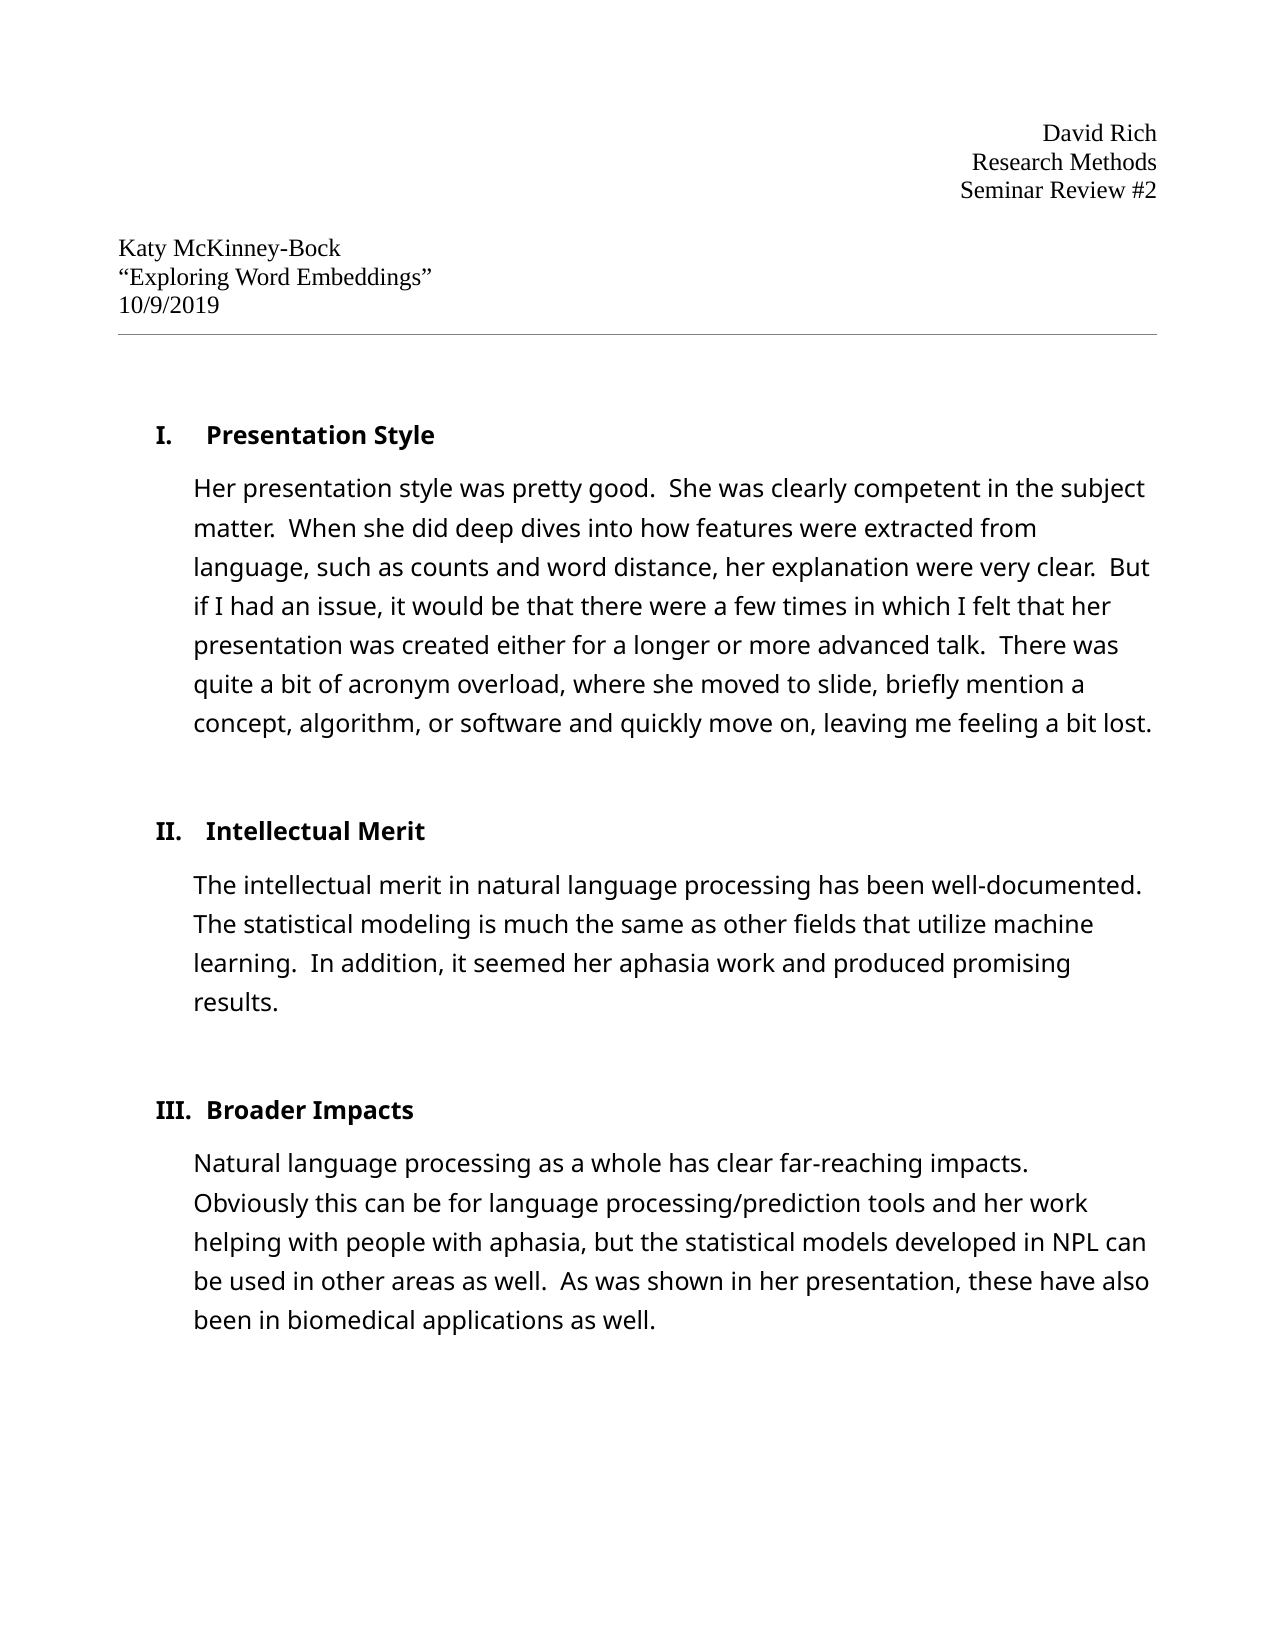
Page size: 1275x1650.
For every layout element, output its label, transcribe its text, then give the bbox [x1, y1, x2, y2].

list Intellectual Merit [156, 813, 1157, 848]
text The intellectual merit in natural language processing has been well-documented. The statistical modeling is much the same as other fields that utilize machine learning. In addition, it seemed her aphasia work and produced promising results. [193, 867, 1157, 1019]
text 10/9/2019 [118, 291, 1157, 319]
text “Exploring Word Embeddings” [118, 262, 1157, 291]
text David Rich [118, 118, 1157, 147]
text Her presentation style was pretty good. She was clearly competent in the subject matter. When she did deep dives into how features were extracted from language, such as counts and word distance, her explanation were very clear. But if I had an issue, it would be that there were a few times in which I felt that her presentation was created either for a longer or more advanced talk. There was quite a bit of acronym overload, where she moved to slide, briefly mention a concept, algorithm, or software and quickly move on, leaving me feeling a bit lost. [193, 471, 1157, 740]
text Seminar Review #2 [118, 176, 1157, 204]
text Natural language processing as a whole has clear far-reaching impacts. Obviously this can be for language processing/prediction tools and her work helping with people with aphasia, but the statistical models developed in NPL can be used in other areas as well. As was shown in her presentation, these have also been in biomedical applications as well. [193, 1146, 1157, 1337]
text Research Methods [118, 147, 1157, 176]
text Katy McKinney-Bock [118, 233, 1157, 262]
list Broader Impacts [156, 1092, 1157, 1126]
list Presentation Style [156, 417, 1157, 451]
